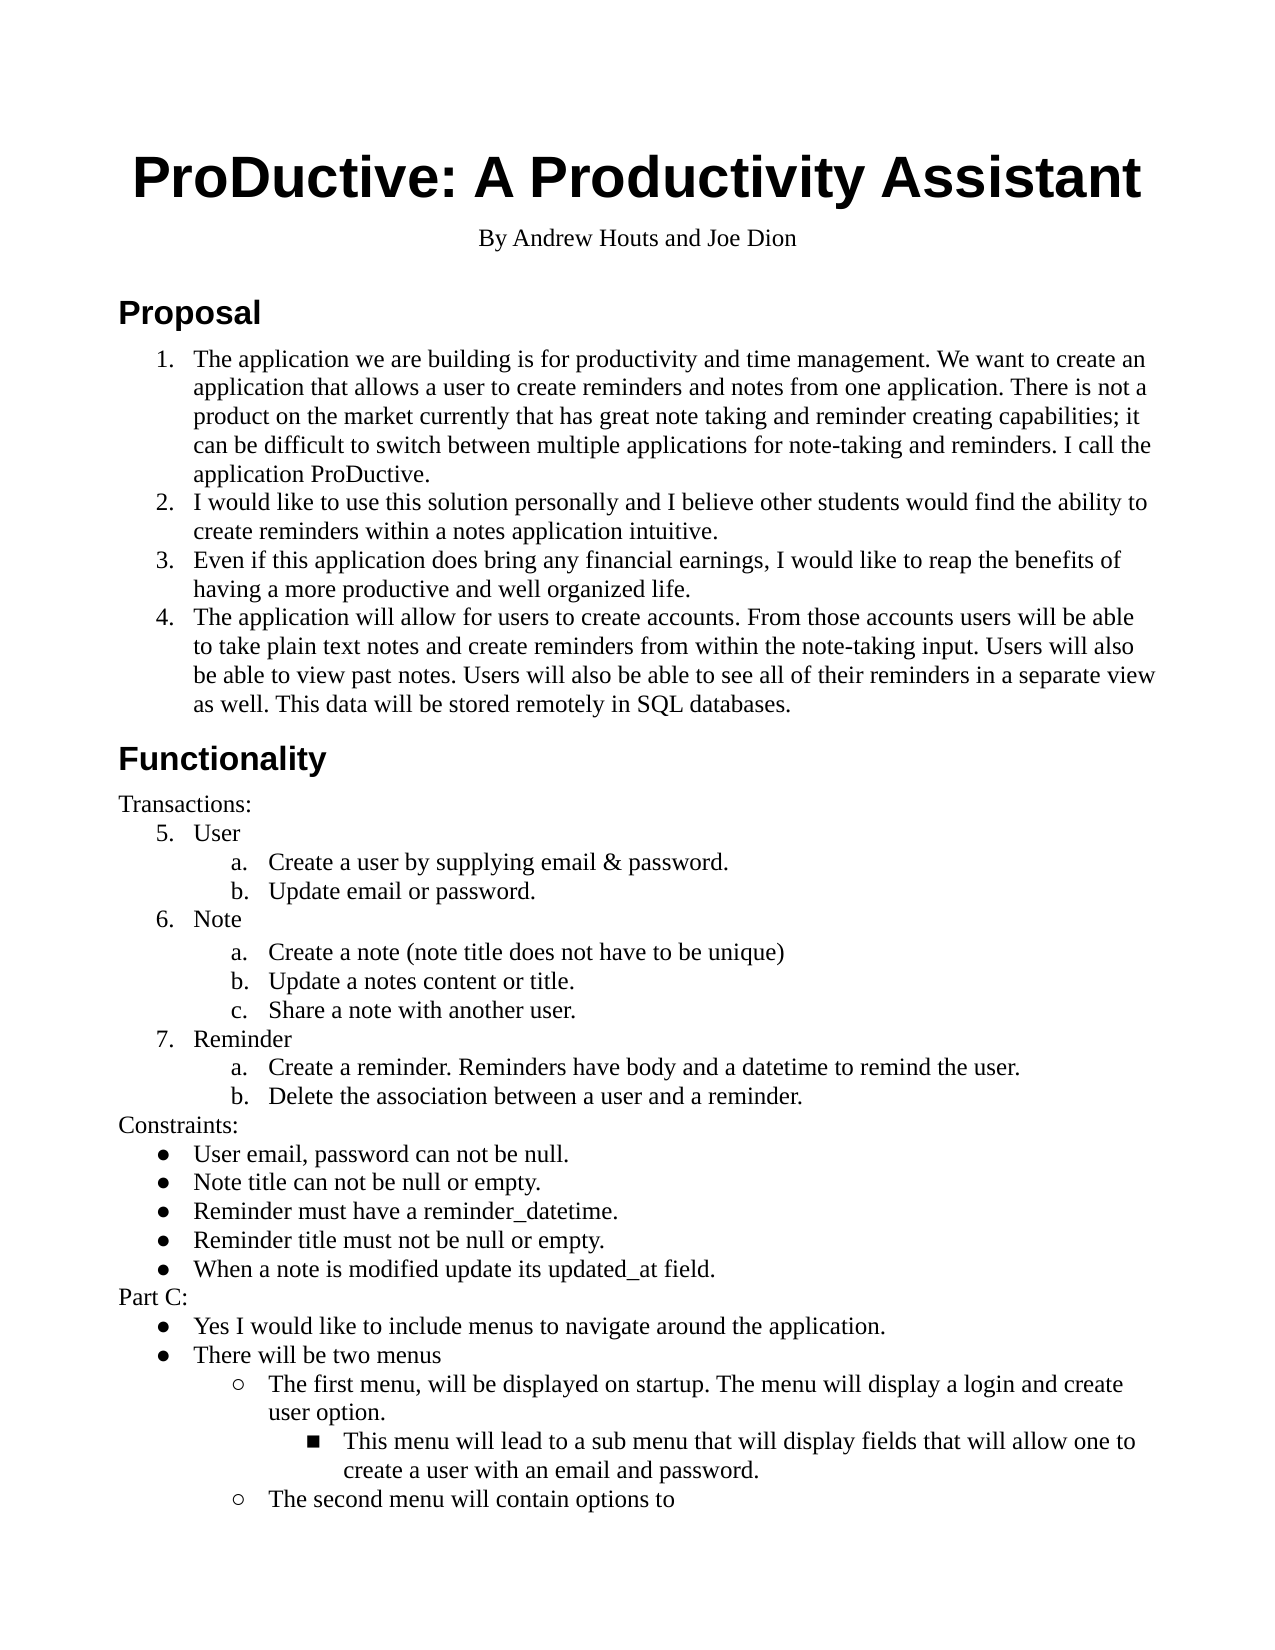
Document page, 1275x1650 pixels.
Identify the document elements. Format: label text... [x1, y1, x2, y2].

list User email, password can not be null. [156, 1139, 1157, 1167]
text Transactions: [118, 789, 1157, 818]
list Yes I would like to include menus to navigate around the application. [156, 1311, 1157, 1340]
list I would like to use this solution personally and I believe other students would find the ability to create reminders within a notes application intuitive. [156, 487, 1157, 545]
list The application we are building is for productivity and time management. We want to create an application that allows a user to create reminders and notes from one application. There is not a product on the market currently that has great note taking and reminder creating capabilities; it can be difficult to switch between multiple applications for note-taking and reminders. I call the application ProDuctive. [156, 344, 1157, 487]
list Create a user by supplying email & password. [231, 847, 1157, 876]
list Note [156, 904, 1157, 933]
list Update email or password. [231, 876, 1157, 904]
list Reminder must have a reminder_datetime. [156, 1196, 1157, 1225]
list The application will allow for users to create accounts. From those accounts users will be able to take plain text notes and create reminders from within the note-taking input. Users will also be able to view past notes. Users will also be able to see all of their reminders in a separate view as well. This data will be stored remotely in SQL databases. [156, 602, 1157, 717]
text Part C: [118, 1282, 1157, 1311]
list There will be two menus [156, 1340, 1157, 1369]
list Create a note (note title does not have to be unique) [231, 937, 1157, 966]
text Constraints: [118, 1110, 1157, 1139]
list Delete the association between a user and a reminder. [231, 1081, 1157, 1110]
subtitle Functionality [118, 738, 1157, 777]
list Update a notes content or title. [231, 966, 1157, 995]
title ProDuctive: A Productivity Assistant [118, 143, 1157, 210]
list Note title can not be null or empty. [156, 1167, 1157, 1196]
list Share a note with another user. [231, 995, 1157, 1024]
list Reminder title must not be null or empty. [156, 1225, 1157, 1254]
list Reminder [156, 1024, 1157, 1052]
list The second menu will contain options to [231, 1484, 1157, 1512]
list Create a reminder. Reminders have body and a datetime to remind the user. [231, 1052, 1157, 1081]
list This menu will lead to a sub menu that will display fields that will allow one to create a user with an email and password. [306, 1426, 1157, 1484]
list Even if this application does bring any financial earnings, I would like to reap the benefits of having a more productive and well organized life. [156, 545, 1157, 602]
list The first menu, will be displayed on startup. The menu will display a login and create user option. [231, 1369, 1157, 1426]
text By Andrew Houts and Joe Dion [118, 223, 1157, 251]
list When a note is modified update its updated_at field. [156, 1254, 1157, 1282]
subtitle Proposal [118, 293, 1157, 331]
list User [156, 818, 1157, 847]
